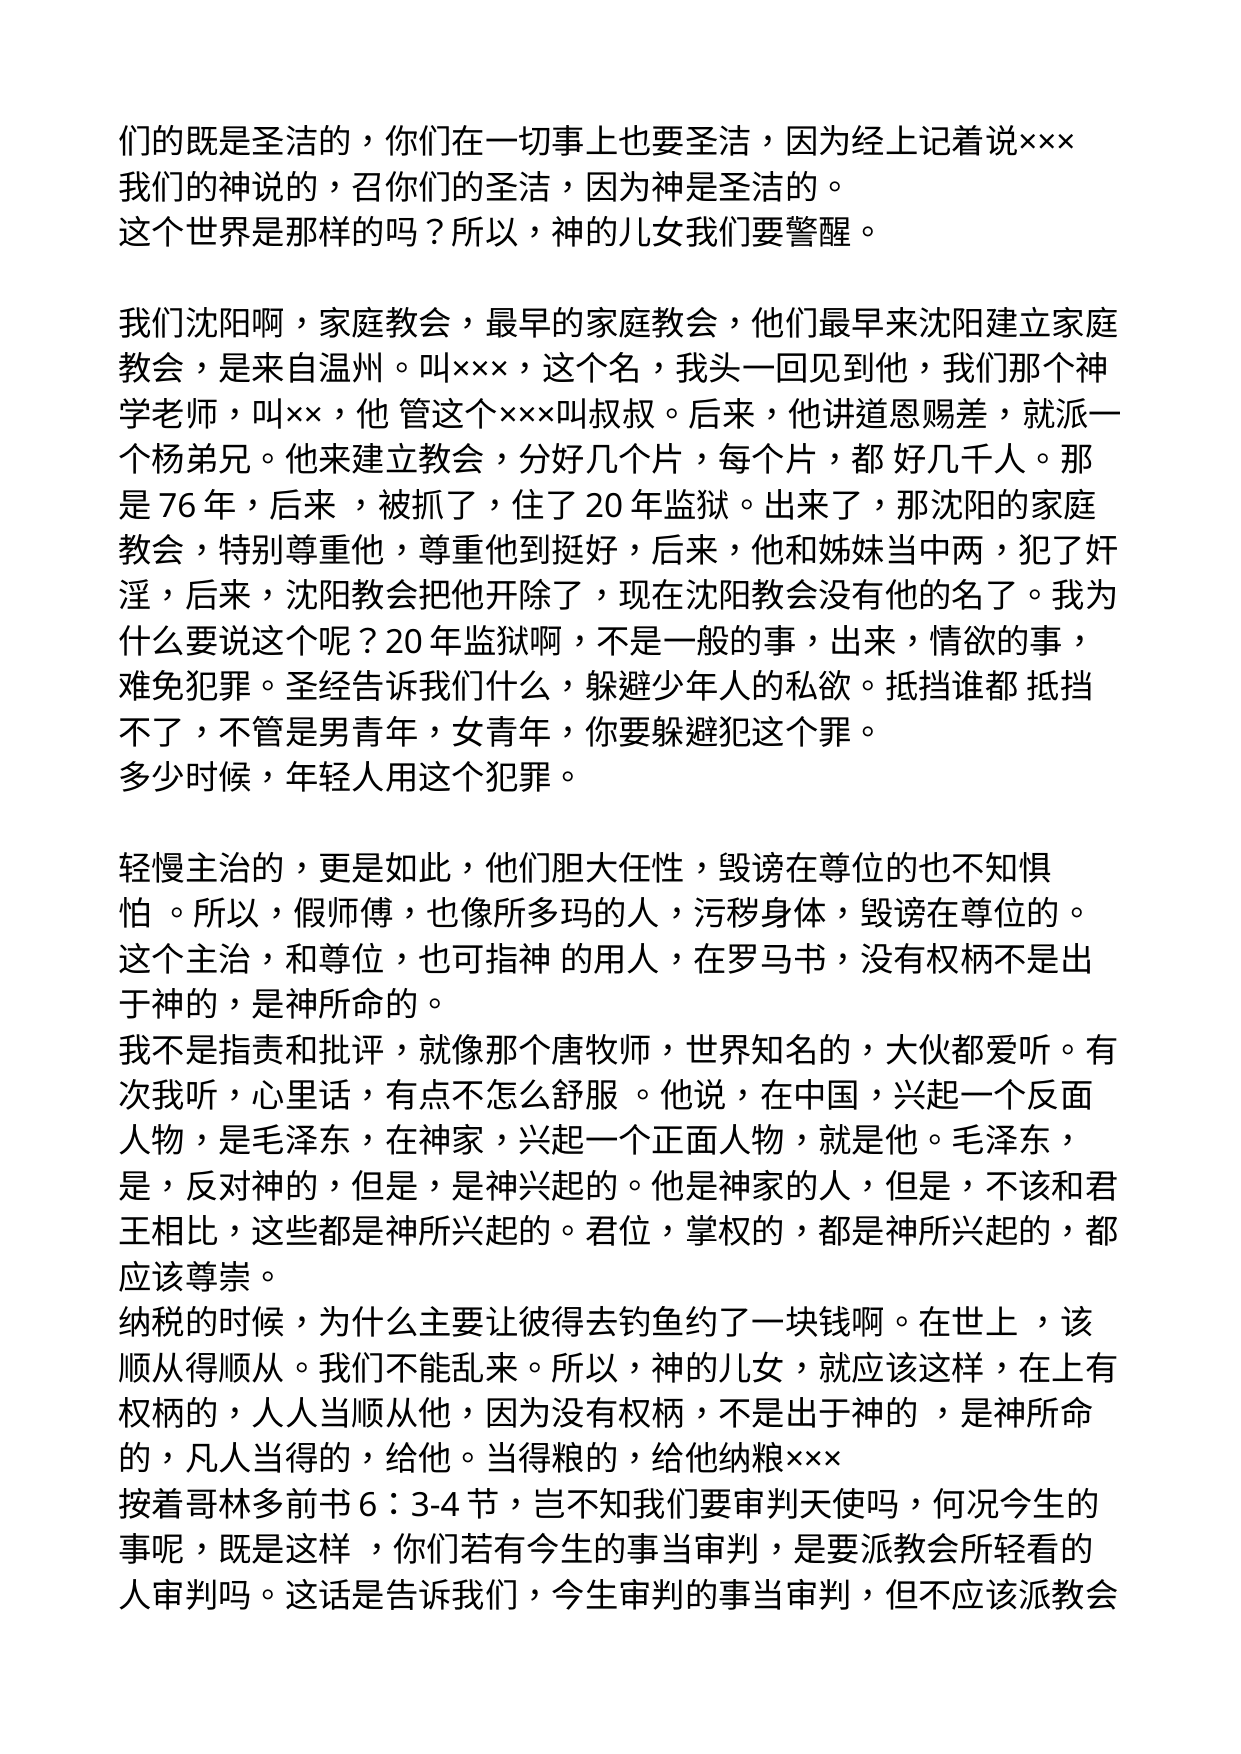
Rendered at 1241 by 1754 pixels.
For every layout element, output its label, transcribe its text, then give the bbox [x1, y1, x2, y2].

text 纳税的时候，为什么主要让彼得去钓鱼约了一块钱啊。在世上 ，该顺从得顺从。我们不能乱来。所以，神的儿女，就应该这样，在上有权柄的，人人当顺从他，因为没有权柄，不是出于神的 ，是神所命的，凡人当得的，给他。当得粮的，给他纳粮××× [118, 1299, 1122, 1481]
text 这个主治，和尊位，也可指神 的用人，在罗马书，没有权柄不是出于神的，是神所命的。 [118, 936, 1122, 1026]
text 这个世界是那样的吗？所以，神的儿女我们要警醒。 [118, 209, 1122, 254]
text 轻慢主治的，更是如此，他们胆大任性，毁谤在尊位的也不知惧怕 。所以，假师傅，也像所多玛的人，污秽身体，毁谤在尊位的。 [118, 845, 1122, 936]
text 们的既是圣洁的，你们在一切事上也要圣洁，因为经上记着说××× [118, 118, 1122, 163]
text 我们的神说的，召你们的圣洁，因为神是圣洁的。 [118, 163, 1122, 209]
text 我不是指责和批评，就像那个唐牧师，世界知名的，大伙都爱听。有次我听，心里话，有点不怎么舒服 。他说，在中国，兴起一个反面人物，是毛泽东，在神家，兴起一个正面人物，就是他。毛泽东，是，反对神的，但是，是神兴起的。他是神家的人，但是，不该和君王相比，这些都是神所兴起的。君位，掌权的，都是神所兴起的，都 应该尊崇。 [118, 1026, 1122, 1299]
text 我们沈阳啊，家庭教会，最早的家庭教会，他们最早来沈阳建立家庭教会，是来自温州。叫×××，这个名，我头一回见到他，我们那个神学老师，叫××，他 管这个×××叫叔叔。后来，他讲道恩赐差，就派一个杨弟兄。他来建立教会，分好几个片，每个片，都 好几千人。那是76年，后来 ，被抓了，住了20年监狱。出来了，那沈阳的家庭教会，特别尊重他，尊重他到挺好，后来，他和姊妹当中两，犯了奸淫，后来，沈阳教会把他开除了，现在沈阳教会没有他的名了。我为什么要说这个呢？20年监狱啊，不是一般的事，出来，情欲的事，难免犯罪。圣经告诉我们什么，躲避少年人的私欲。抵挡谁都 抵挡不了，不管是男青年，女青年，你要躲避犯这个罪。 [118, 300, 1122, 754]
text 按着哥林多前书6：3-4节，岂不知我们要审判天使吗，何况今生的事呢，既是这样 ，你们若有今生的事当审判，是要派教会所轻看的人审判吗。这话是告诉我们，今生审判的事当审判，但不应该派教会 [118, 1481, 1122, 1617]
text 多少时候，年轻人用这个犯罪。 [118, 754, 1122, 799]
